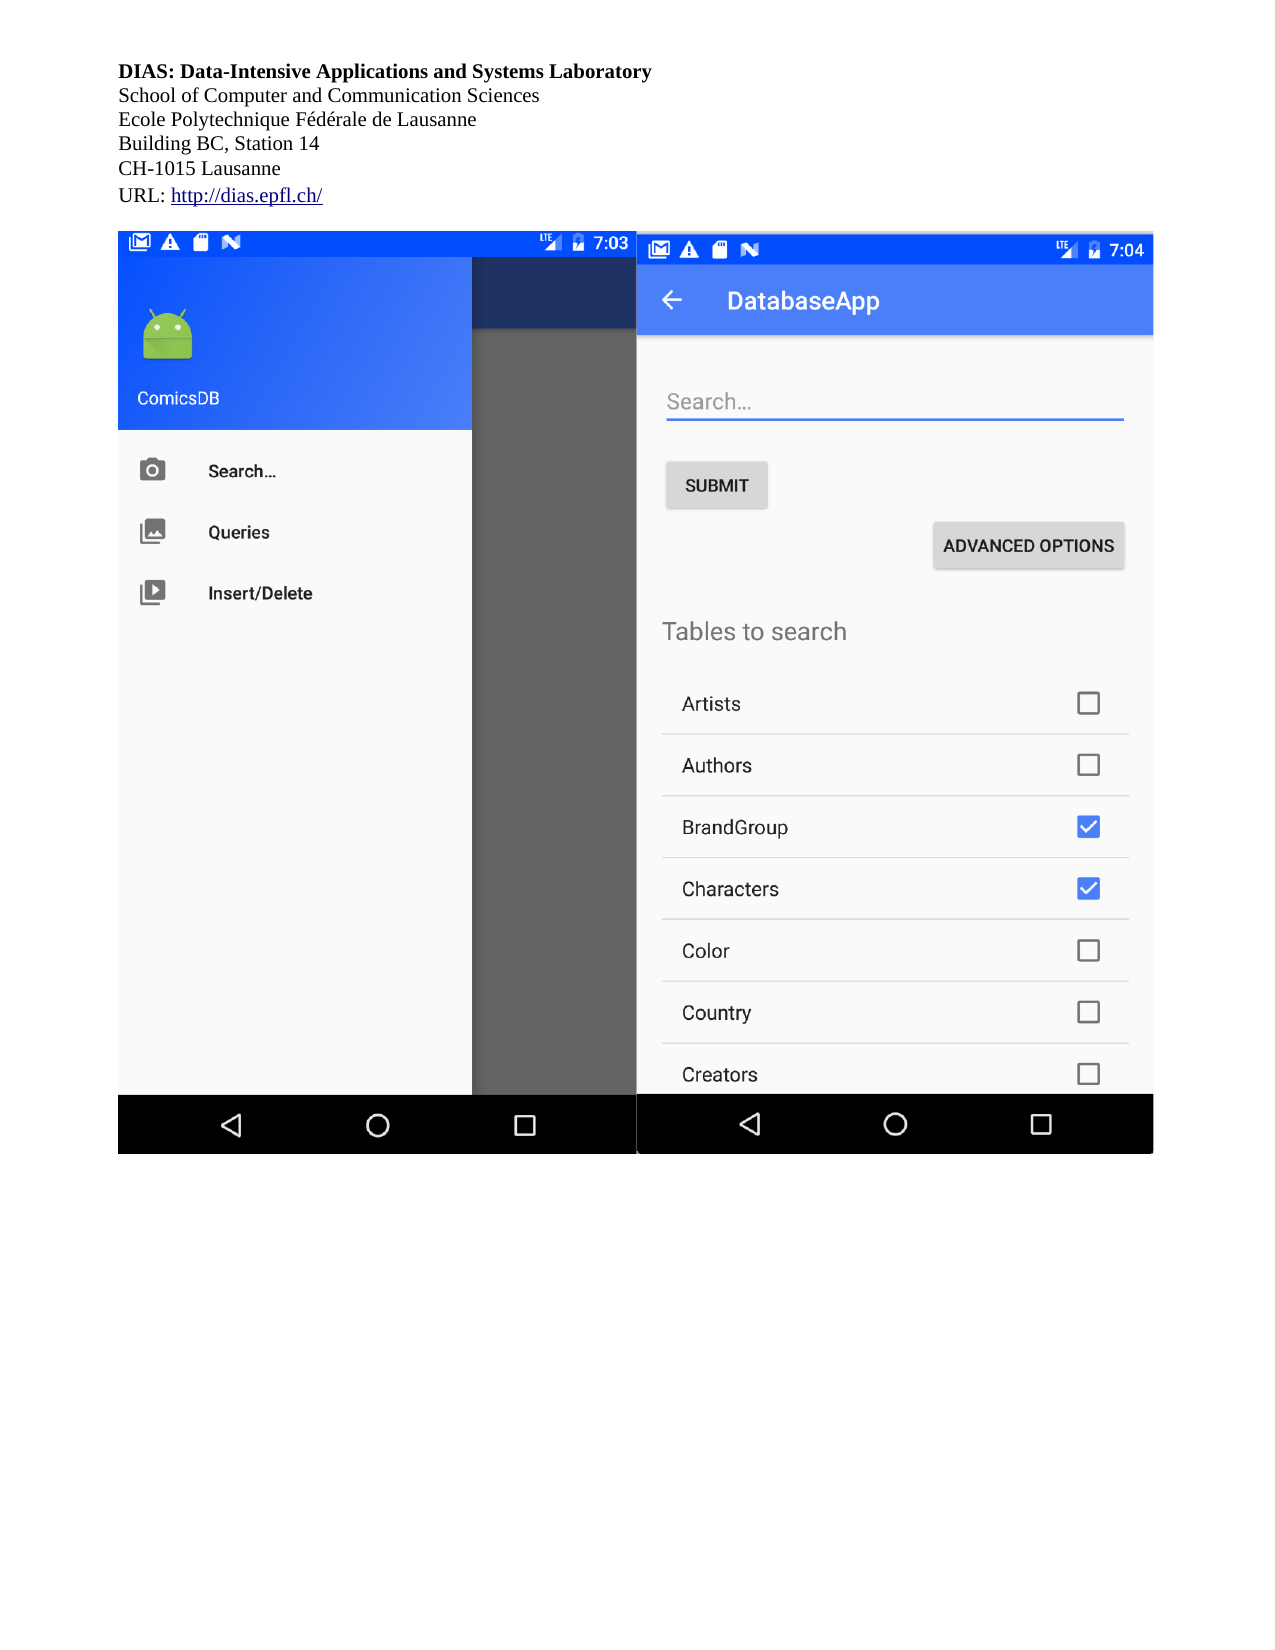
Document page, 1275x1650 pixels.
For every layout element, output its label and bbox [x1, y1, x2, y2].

picture [118, 231, 1154, 1154]
